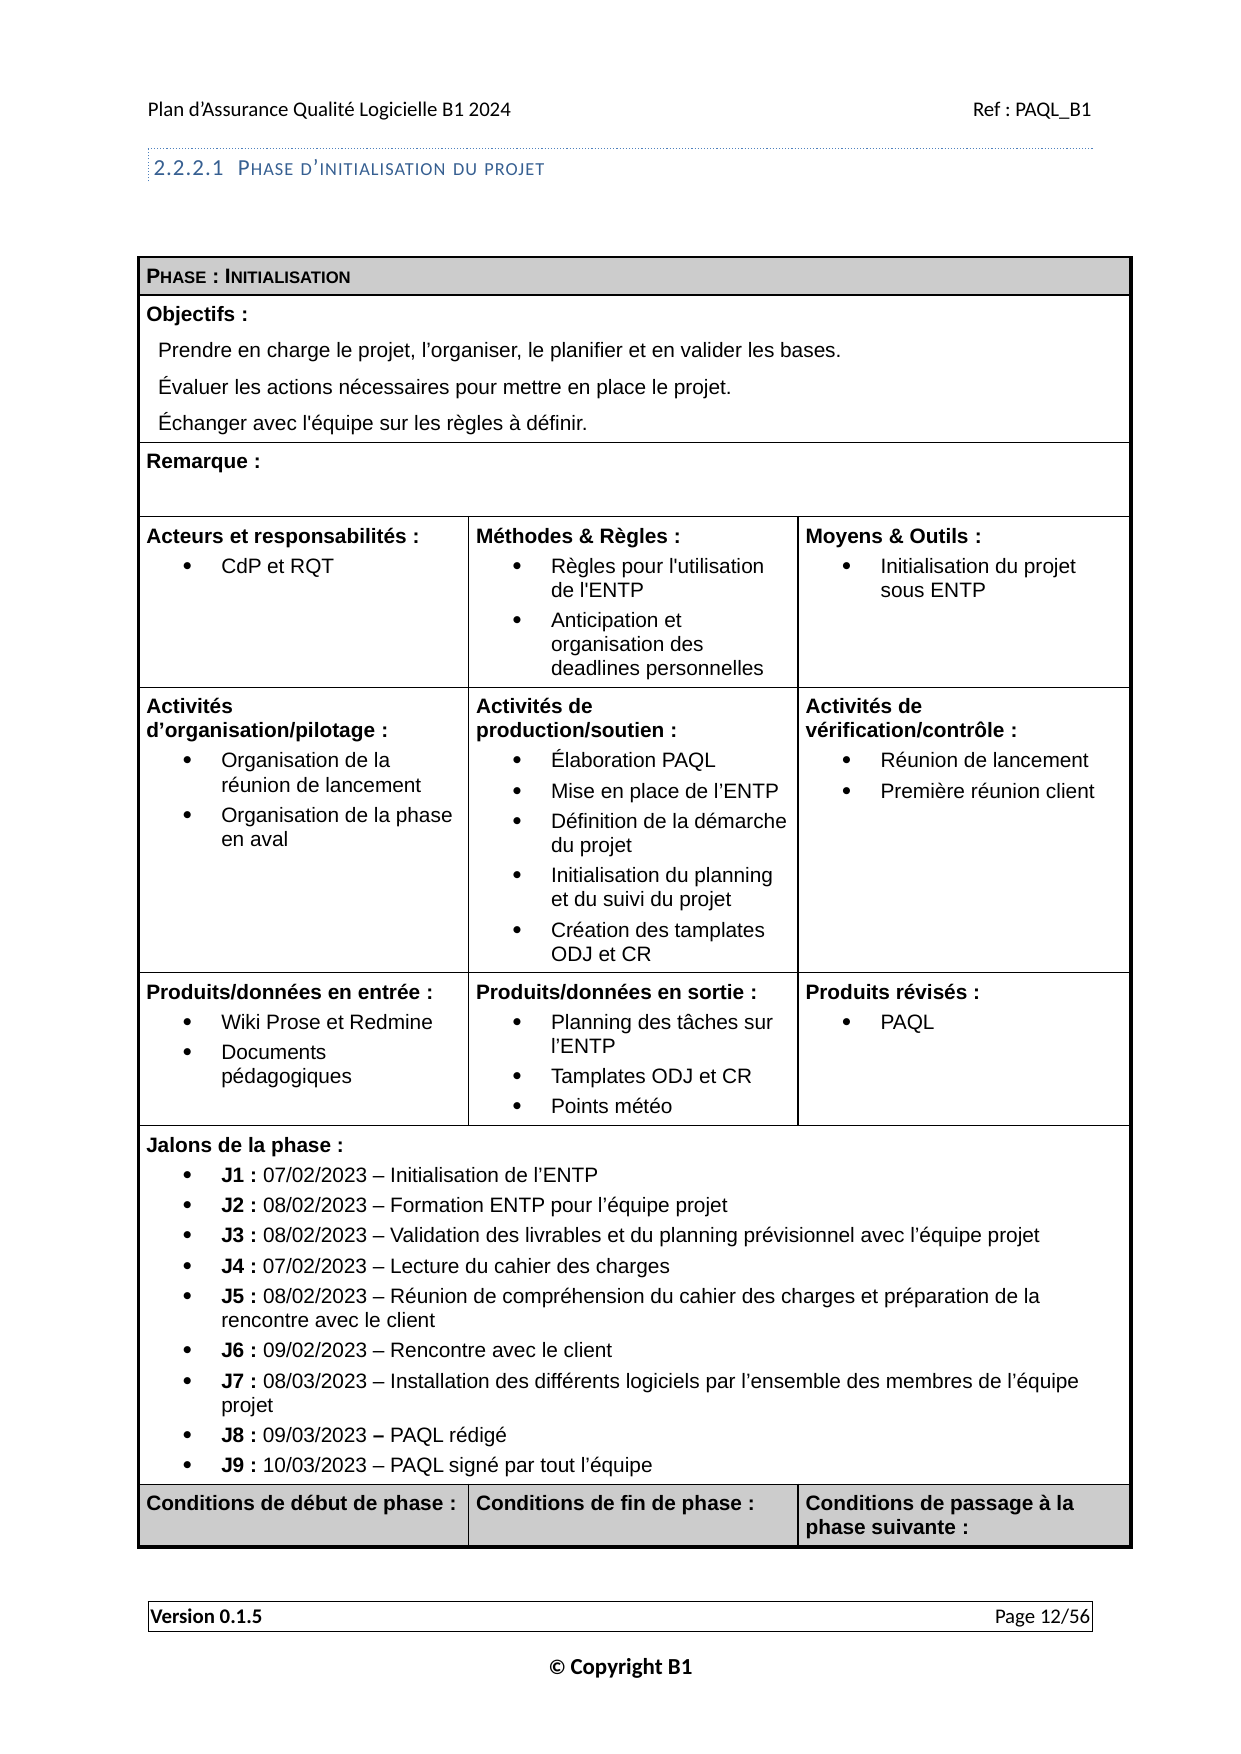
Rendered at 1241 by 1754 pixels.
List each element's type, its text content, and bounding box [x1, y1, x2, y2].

table_cell Produits révisés : PAQL [799, 973, 1129, 1125]
table_cell Activités d’organisation/pilotage : Organisation de la réunion de lancement Organisation de la phase en aval [140, 688, 468, 972]
table_cell Méthodes & Règles : Règles pour l'utilisation de l'ENTP Anticipation et organisation des deadlines personnelles [469, 517, 797, 686]
table_cell Conditions de passage à la phase suivante : [799, 1485, 1129, 1545]
table_cell Objectifs : Prendre en charge le projet, l’organiser, le planifier et en valider les bases. Évaluer les actions nécessaires pour mettre en place le projet. Échanger avec l'équipe sur les règles à définir. [140, 296, 1129, 441]
table_cell Acteurs et responsabilités : CdP et RQT [140, 517, 468, 686]
table_cell Conditions de fin de phase : [469, 1485, 797, 1545]
table_cell Activités de production/soutien : Élaboration PAQL Mise en place de l’ENTP Définition de la démarche du projet Initialisation du planning et du suivi du projet Création des tamplates ODJ et CR [469, 688, 797, 972]
table_cell Conditions de début de phase : [140, 1485, 468, 1545]
table_cell Moyens & Outils : Initialisation du projet sous ENTP [799, 517, 1129, 686]
table_cell Produits/données en sortie : Planning des tâches sur l’ENTP Tamplates ODJ et CR Points météo [469, 973, 797, 1125]
table_cell Remarque : [140, 443, 1129, 516]
table_cell Activités de vérification/contrôle : Réunion de lancement Première réunion client [799, 688, 1129, 972]
table_header Phase : Initialisation [140, 258, 1129, 294]
table_cell Jalons de la phase : J1 : 07/02/2023 – Initialisation de l’ENTP J2 : 08/02/2023 – Formation ENTP pour l’équipe projet J3 : 08/02/2023 – Validation des livrables et du planning prévisionnel avec l’équipe projet J4 : 07/02/2023 – Lecture du cahier des charges J5 : 08/02/2023 – Réunion de compréhension du cahier des charges et préparation de la rencontre avec le client J6 : 09/02/2023 – Rencontre avec le client J7 : 08/03/2023 – Installation des différents logiciels par l’ensemble des membres de l’équipe projet J8 : 09/03/2023 – PAQL rédigé J9 : 10/03/2023 – PAQL signé par tout l’équipe [140, 1126, 1129, 1483]
list Phase d’initialisation du projet [148, 148, 1093, 181]
table_cell Produits/données en entrée : Wiki Prose et Redmine Documents pédagogiques [140, 973, 468, 1125]
